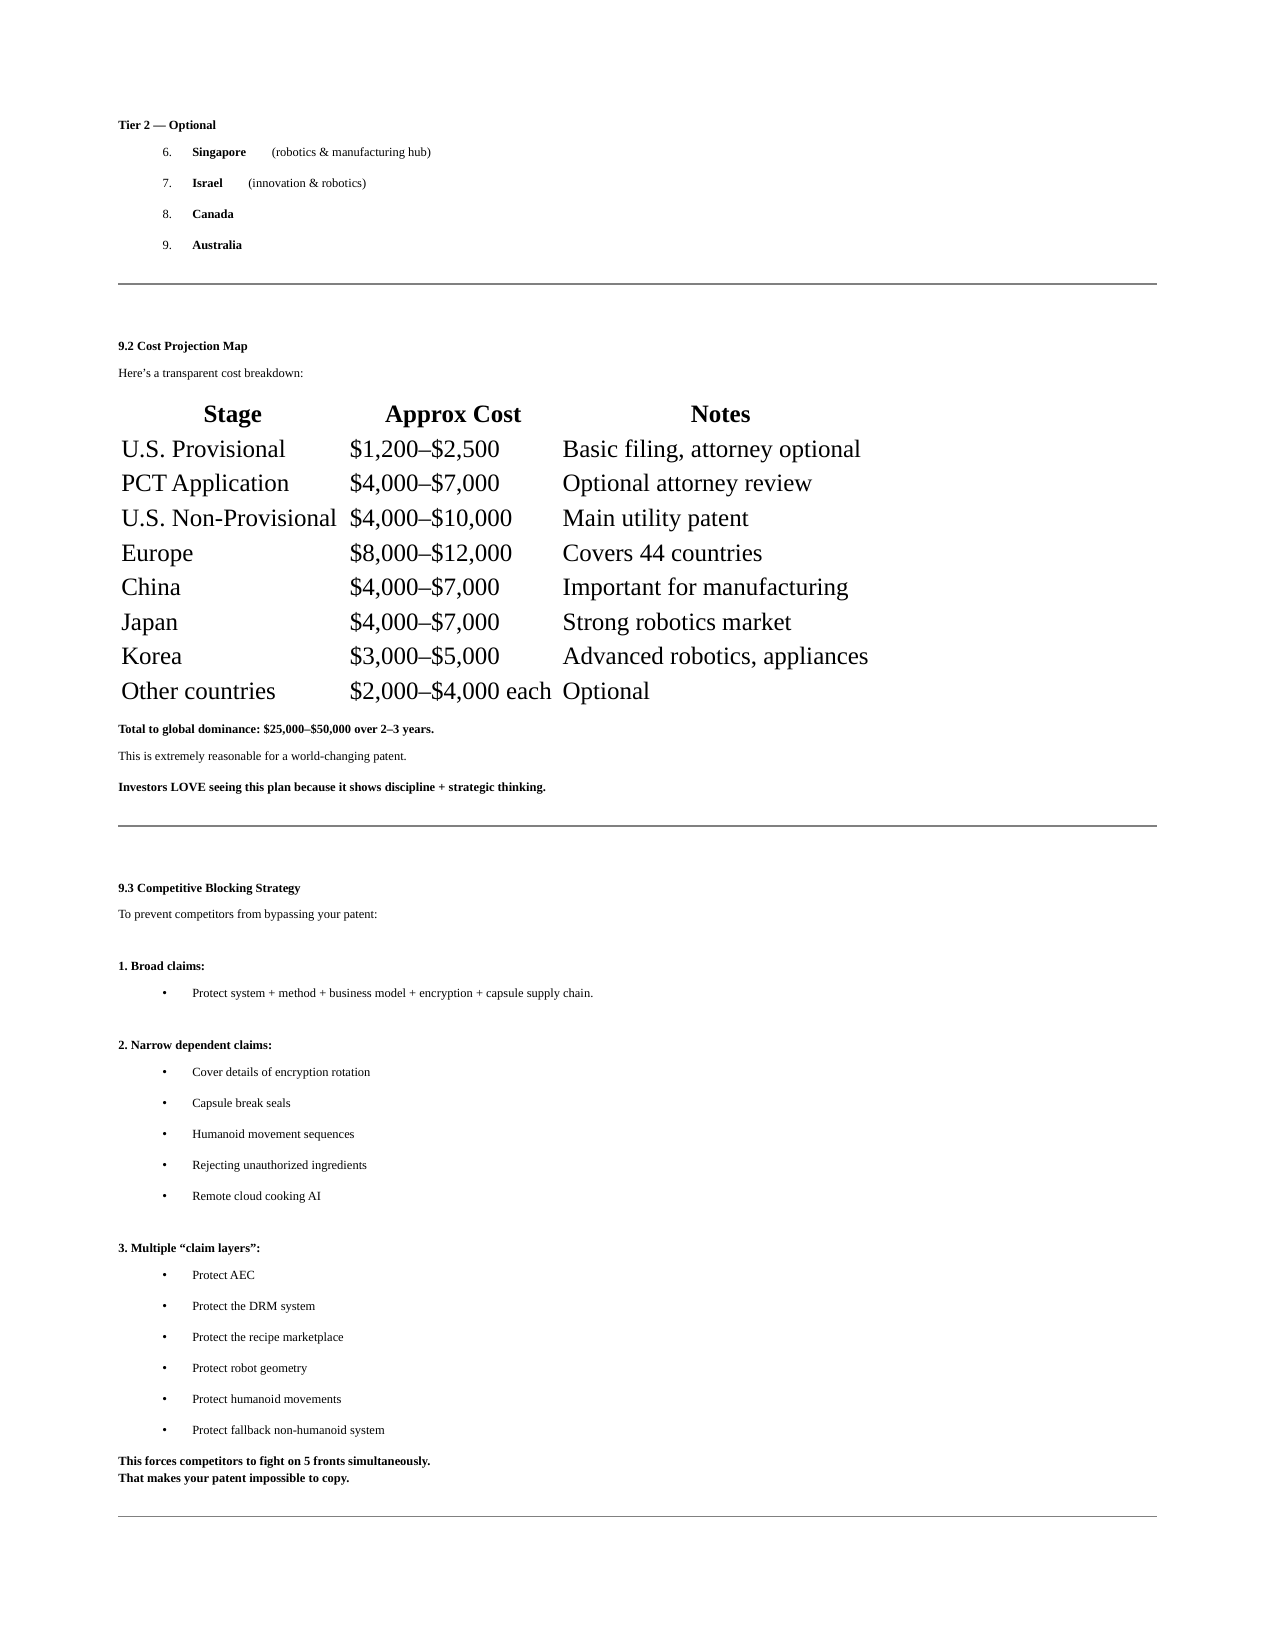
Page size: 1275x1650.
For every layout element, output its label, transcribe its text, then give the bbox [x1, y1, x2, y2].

list Capsule break seals [162, 1096, 1157, 1110]
list Protect robot geometry [162, 1361, 1157, 1375]
subtitle 9.3 Competitive Blocking Strategy [118, 880, 1157, 895]
text To prevent competitors from bypassing your patent: [118, 907, 1157, 922]
table_header Stage [118, 396, 347, 431]
list Protect the recipe marketplace [162, 1330, 1157, 1344]
table_cell Other countries [118, 673, 347, 708]
list Israel 🇮🇱 (innovation & robotics) [162, 176, 1157, 190]
table_cell Optional attorney review [560, 466, 881, 500]
table_cell $2,000–$4,000 each [347, 673, 559, 708]
text Here’s a transparent cost breakdown: [118, 365, 1157, 380]
list Rejecting unauthorized ingredients [162, 1158, 1157, 1172]
list Singapore 🇸🇬 (robotics & manufacturing hub) [162, 145, 1157, 159]
table_header Notes [560, 396, 881, 431]
table_cell U.S. Non-Provisional [118, 500, 347, 535]
table_cell Important for manufacturing [560, 569, 881, 604]
table_cell Main utility patent [560, 500, 881, 535]
text Investors LOVE seeing this plan because it shows discipline + strategic thinking. [118, 780, 1157, 794]
text This forces competitors to fight on 5 fronts simultaneously. That makes your patent impossible to copy. [118, 1454, 1157, 1485]
list Protect humanoid movements [162, 1392, 1157, 1406]
list Protect the DRM system [162, 1299, 1157, 1313]
table_cell PCT Application [118, 466, 347, 500]
subtitle 1. Broad claims: [118, 959, 1157, 973]
table_cell $8,000–$12,000 [347, 535, 559, 569]
table_cell $4,000–$10,000 [347, 500, 559, 535]
table_cell $4,000–$7,000 [347, 569, 559, 604]
table_cell Korea [118, 639, 347, 673]
table_header Approx Cost [347, 396, 559, 431]
list Australia 🇦🇺 [162, 238, 1157, 252]
subtitle 2. Narrow dependent claims: [118, 1038, 1157, 1052]
table_cell U.S. Provisional [118, 431, 347, 466]
table_cell Strong robotics market [560, 604, 881, 638]
table_cell $4,000–$7,000 [347, 466, 559, 500]
table_cell $3,000–$5,000 [347, 639, 559, 673]
list Protect fallback non-humanoid system [162, 1423, 1157, 1437]
table_cell Covers 44 countries [560, 535, 881, 569]
subtitle 3. Multiple “claim layers”: [118, 1241, 1157, 1255]
table_cell Optional [560, 673, 881, 708]
text This is extremely reasonable for a world-changing patent. [118, 749, 1157, 763]
subtitle Tier 2 — Optional [118, 118, 1157, 132]
list Canada 🇨🇦 [162, 207, 1157, 221]
list Cover details of encryption rotation [162, 1065, 1157, 1079]
table_cell China [118, 569, 347, 604]
table_cell Advanced robotics, appliances [560, 639, 881, 673]
list Protect system + method + business model + encryption + capsule supply chain. [162, 986, 1157, 1000]
table_cell $4,000–$7,000 [347, 604, 559, 638]
subtitle Total to global dominance: $25,000–$50,000 over 2–3 years. [118, 722, 1157, 737]
list Humanoid movement sequences [162, 1127, 1157, 1141]
table_cell Basic filing, attorney optional [560, 431, 881, 466]
table_cell Europe [118, 535, 347, 569]
list Remote cloud cooking AI [162, 1189, 1157, 1203]
subtitle 9.2 Cost Projection Map [118, 338, 1157, 353]
table_cell Japan [118, 604, 347, 638]
list Protect AEC [162, 1268, 1157, 1282]
table_cell $1,200–$2,500 [347, 431, 559, 466]
